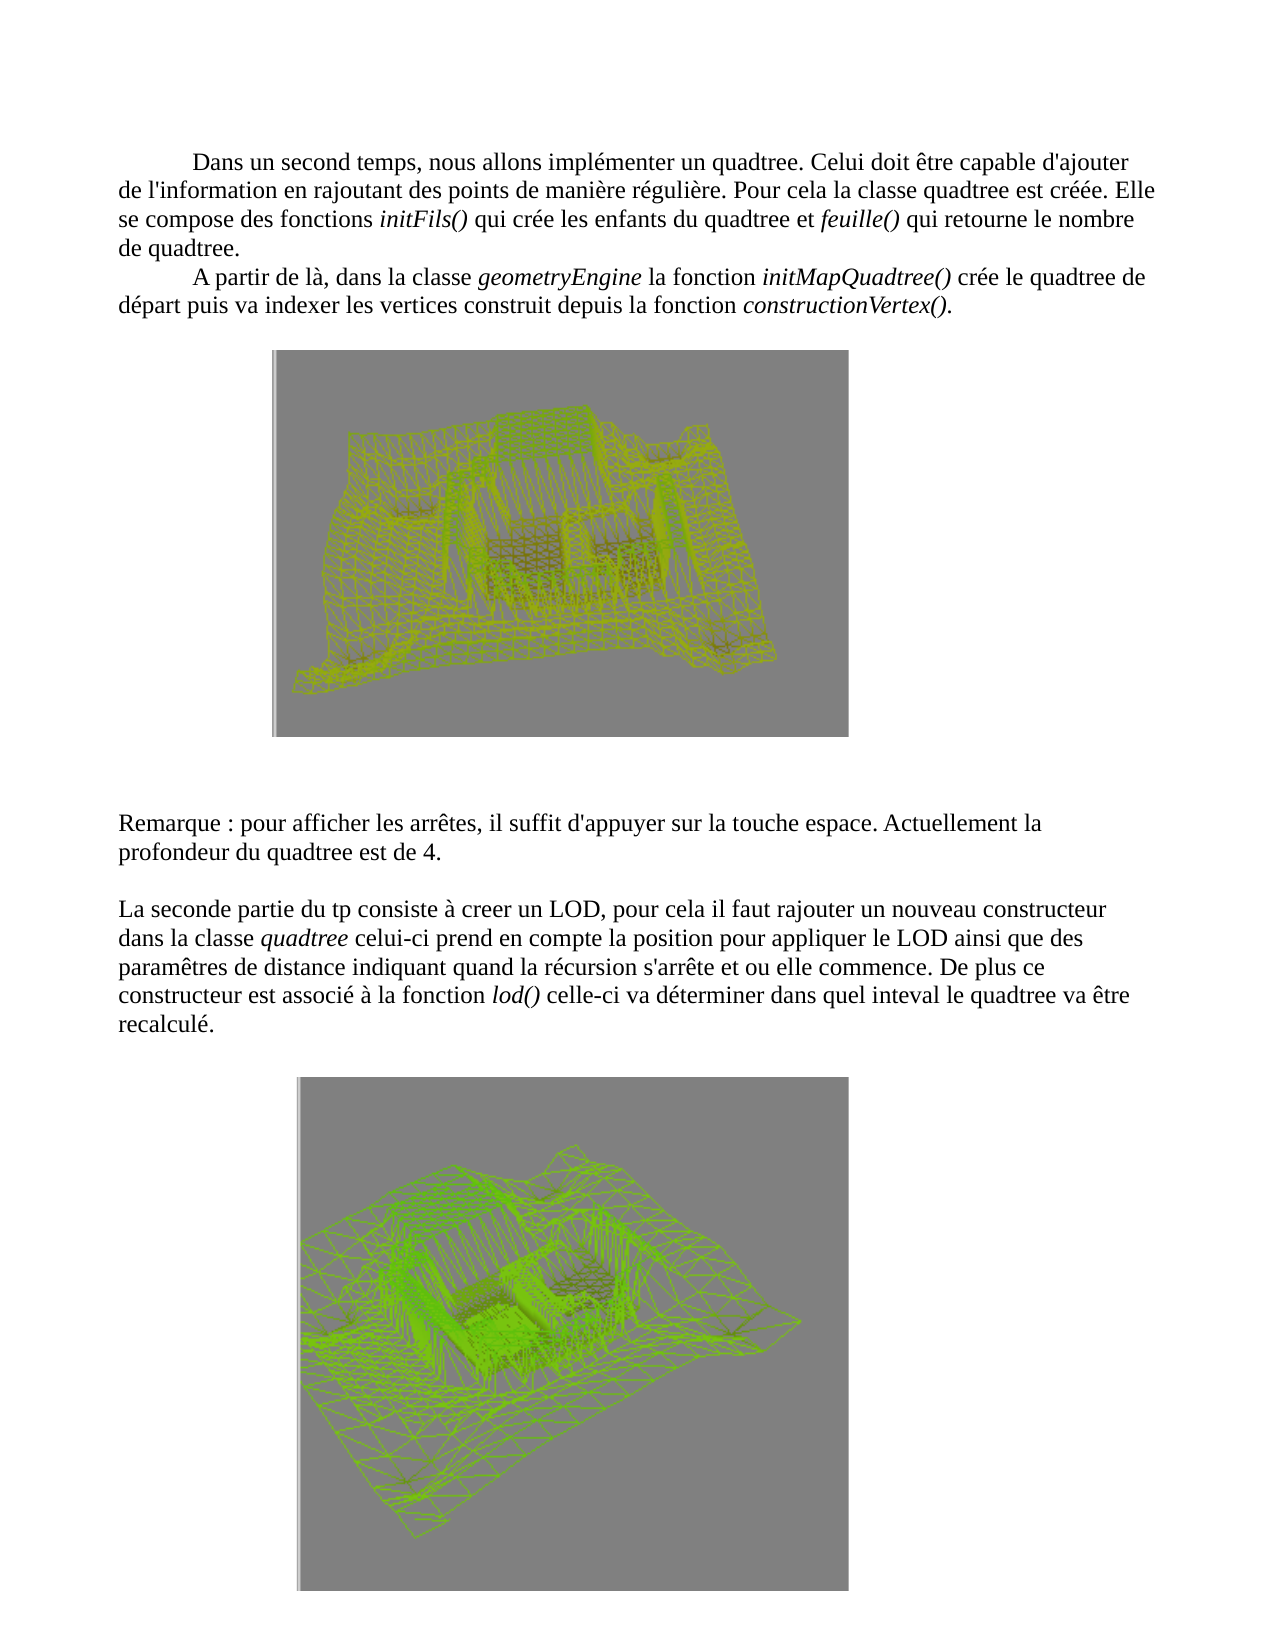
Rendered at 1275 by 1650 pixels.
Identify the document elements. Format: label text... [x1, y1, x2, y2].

text La seconde partie du tp consiste à creer un LOD, pour cela il faut rajouter un nouveau constructeur dans la classe quadtree celui-ci prend en compte la position pour appliquer le LOD ainsi que des paramêtres de distance indiquant quand la récursion s'arrête et ou elle commence. De plus ce constructeur est associé à la fonction lod() celle-ci va déterminer dans quel inteval le quadtree va être recalculé. [118, 894, 1157, 1038]
text Remarque : pour afficher les arrêtes, il suffit d'appuyer sur la touche espace. Actuellement la profondeur du quadtree est de 4. [118, 808, 1157, 866]
text Dans un second temps, nous allons implémenter un quadtree. Celui doit être capable d'ajouter de l'information en rajoutant des points de manière régulière. Pour cela la classe quadtree est créée. Elle se compose des fonctions initFils() qui crée les enfants du quadtree et feuille() qui retourne le nombre de quadtree. [118, 147, 1157, 262]
picture [272, 350, 849, 737]
text A partir de là, dans la classe geometryEngine la fonction initMapQuadtree() crée le quadtree de départ puis va indexer les vertices construit depuis la fonction constructionVertex(). [118, 262, 1157, 319]
picture [296, 1077, 849, 1591]
